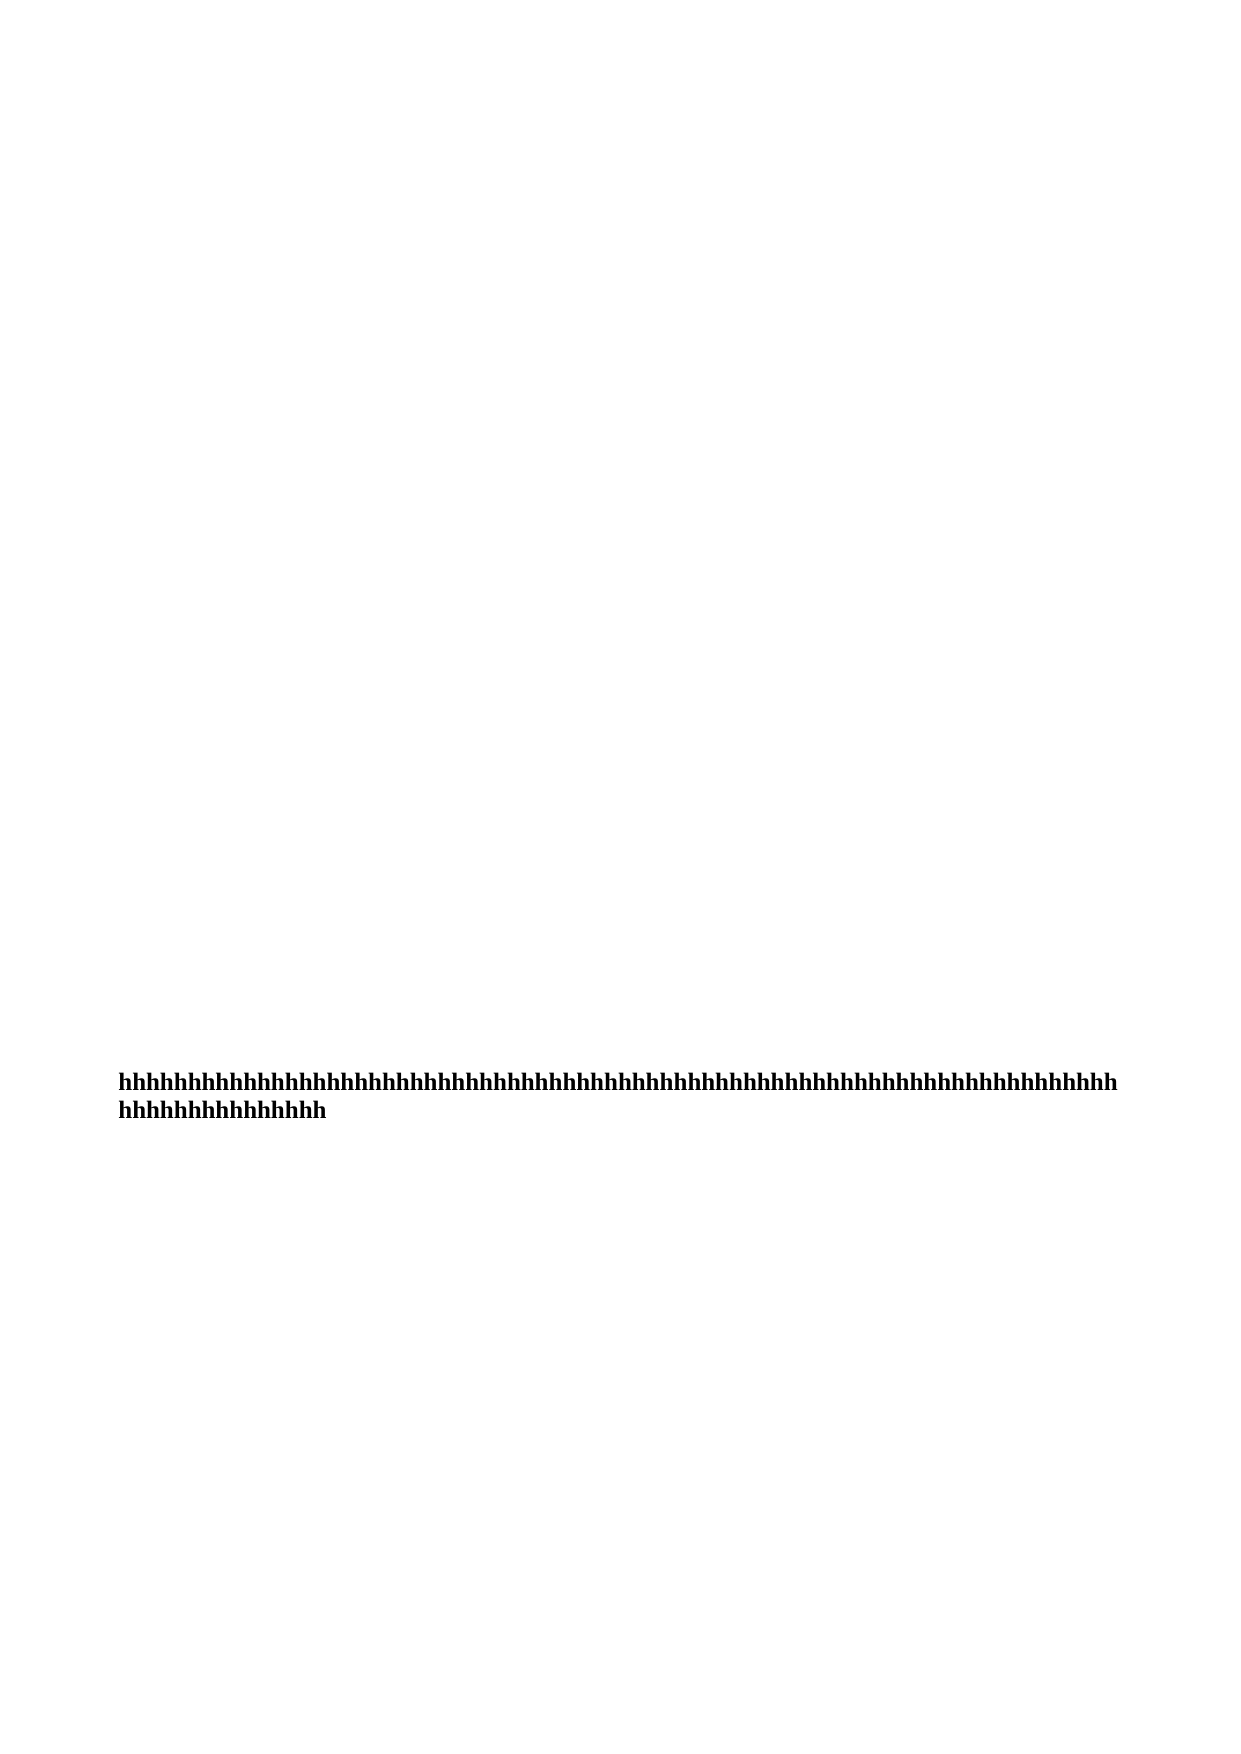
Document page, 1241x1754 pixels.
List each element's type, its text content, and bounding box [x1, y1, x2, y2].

text hhhhhhhhhhhhhhhhhhhhhhhhhhhhhhhhhhhhhhhhhhhhhhhhhhhhhhhhhhhhhhhhhhhhhhhhhhhhhhhhhhhhhhh [118, 1067, 1122, 1124]
